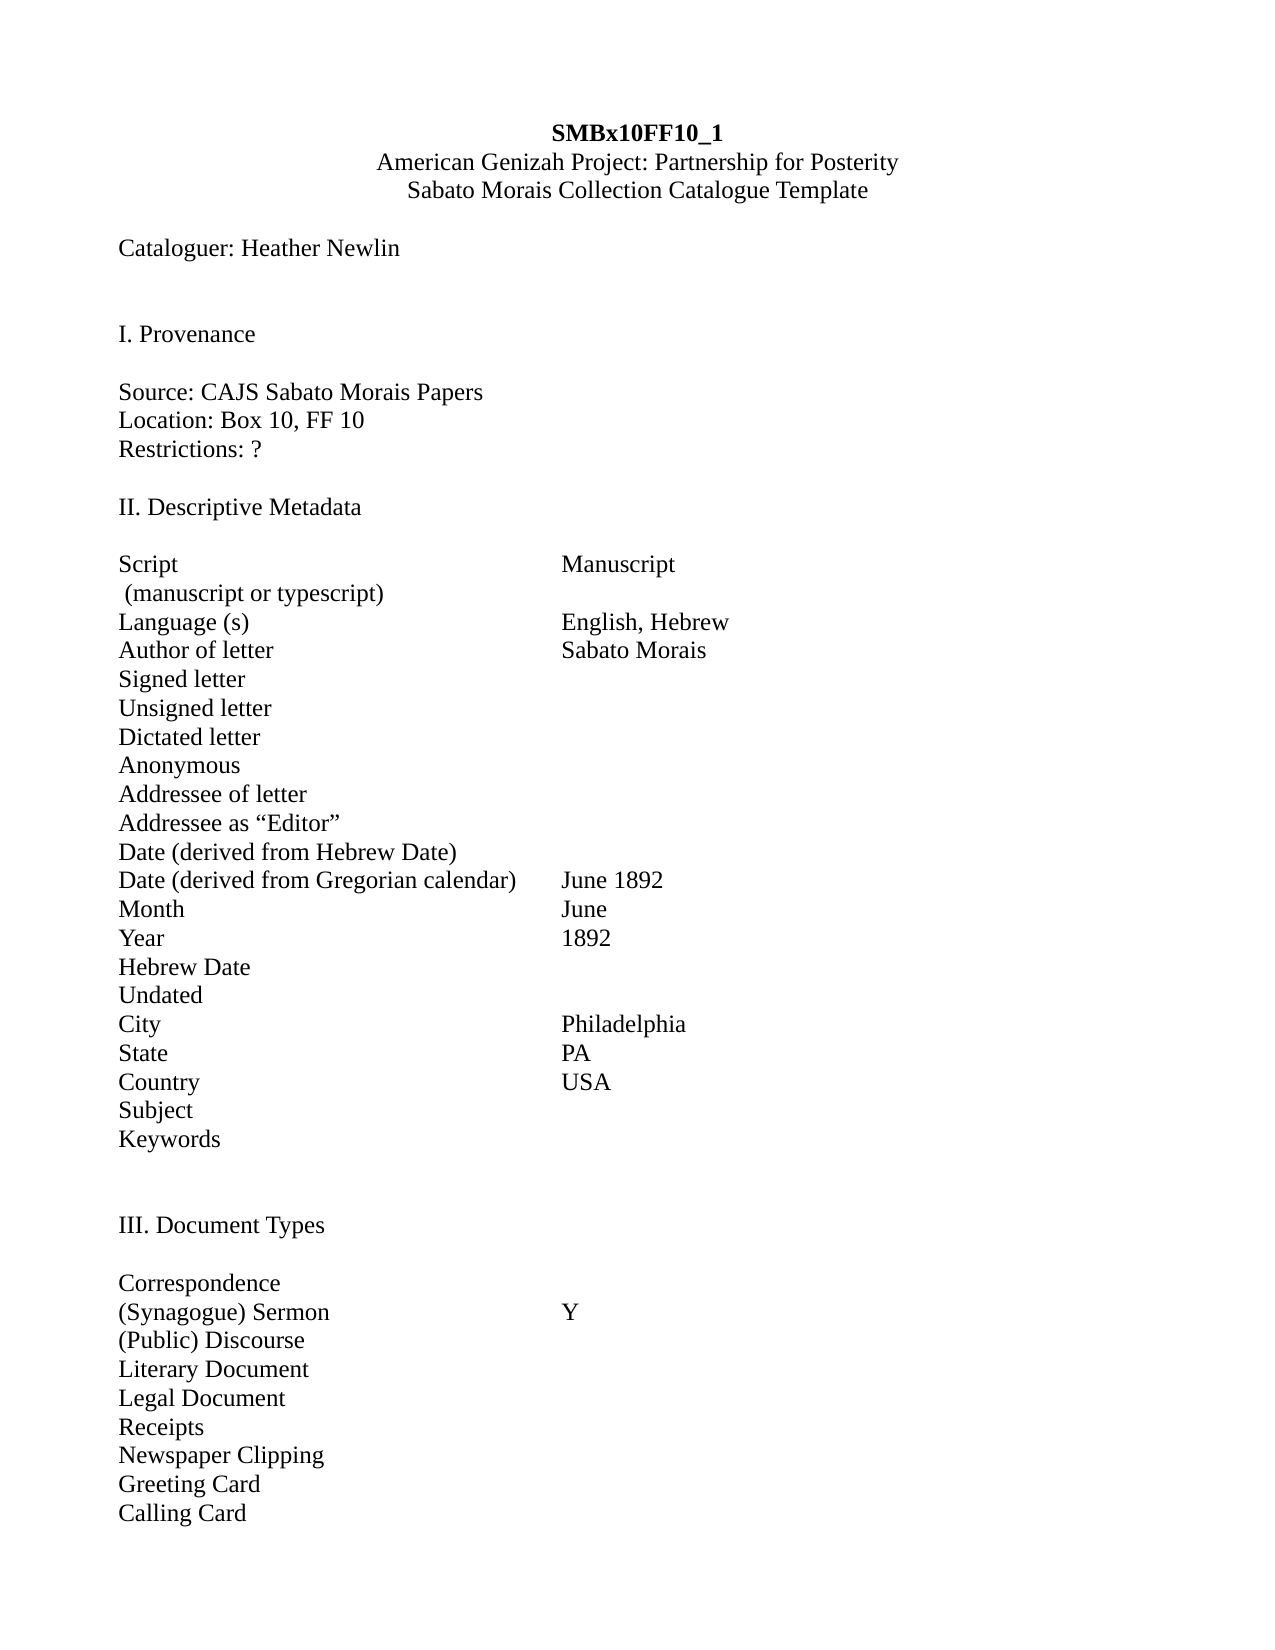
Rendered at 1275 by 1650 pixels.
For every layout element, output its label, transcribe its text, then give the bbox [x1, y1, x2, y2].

text Legal Document [118, 1383, 1157, 1412]
text II. Descriptive Metadata [118, 492, 1157, 521]
text Signed letter [118, 664, 1157, 693]
text Greeting Card [118, 1469, 1157, 1498]
text Anonymous [118, 751, 1157, 779]
text SMBx10FF10_1 [118, 118, 1157, 147]
text Restrictions: ? [118, 434, 1157, 463]
text Script Manuscript [118, 549, 1157, 578]
text III. Document Types [118, 1211, 1157, 1239]
text Location: Box 10, FF 10 [118, 406, 1157, 434]
text American Genizah Project: Partnership for Posterity [118, 147, 1157, 176]
text Addressee of letter [118, 779, 1157, 808]
text Month June [118, 894, 1157, 923]
text Undated [118, 981, 1157, 1009]
text Receipts [118, 1412, 1157, 1441]
text Cataloguer: Heather Newlin [118, 233, 1157, 262]
text Addressee as “Editor” [118, 808, 1157, 837]
text Date (derived from Gregorian calendar) June 1892 [118, 866, 1157, 894]
text Author of letter Sabato Morais [118, 636, 1157, 664]
text Calling Card [118, 1498, 1157, 1527]
text Newspaper Clipping [118, 1441, 1157, 1469]
text City Philadelphia [118, 1009, 1157, 1038]
text Country USA [118, 1067, 1157, 1096]
text Correspondence [118, 1268, 1157, 1297]
text Language (s) English, Hebrew [118, 607, 1157, 636]
text I. Provenance [118, 319, 1157, 348]
text Sabato Morais Collection Catalogue Template [118, 176, 1157, 204]
text Unsigned letter [118, 693, 1157, 722]
text Dictated letter [118, 722, 1157, 751]
text Date (derived from Hebrew Date) [118, 837, 1157, 866]
text Subject [118, 1096, 1157, 1124]
text Hebrew Date [118, 952, 1157, 981]
text State PA [118, 1038, 1157, 1067]
text (Synagogue) Sermon Y [118, 1297, 1157, 1326]
text Keywords [118, 1124, 1157, 1153]
text Source: CAJS Sabato Morais Papers [118, 377, 1157, 406]
text (manuscript or typescript) [118, 578, 1157, 607]
text (Public) Discourse [118, 1326, 1157, 1354]
text Year 1892 [118, 923, 1157, 952]
text Literary Document [118, 1354, 1157, 1383]
